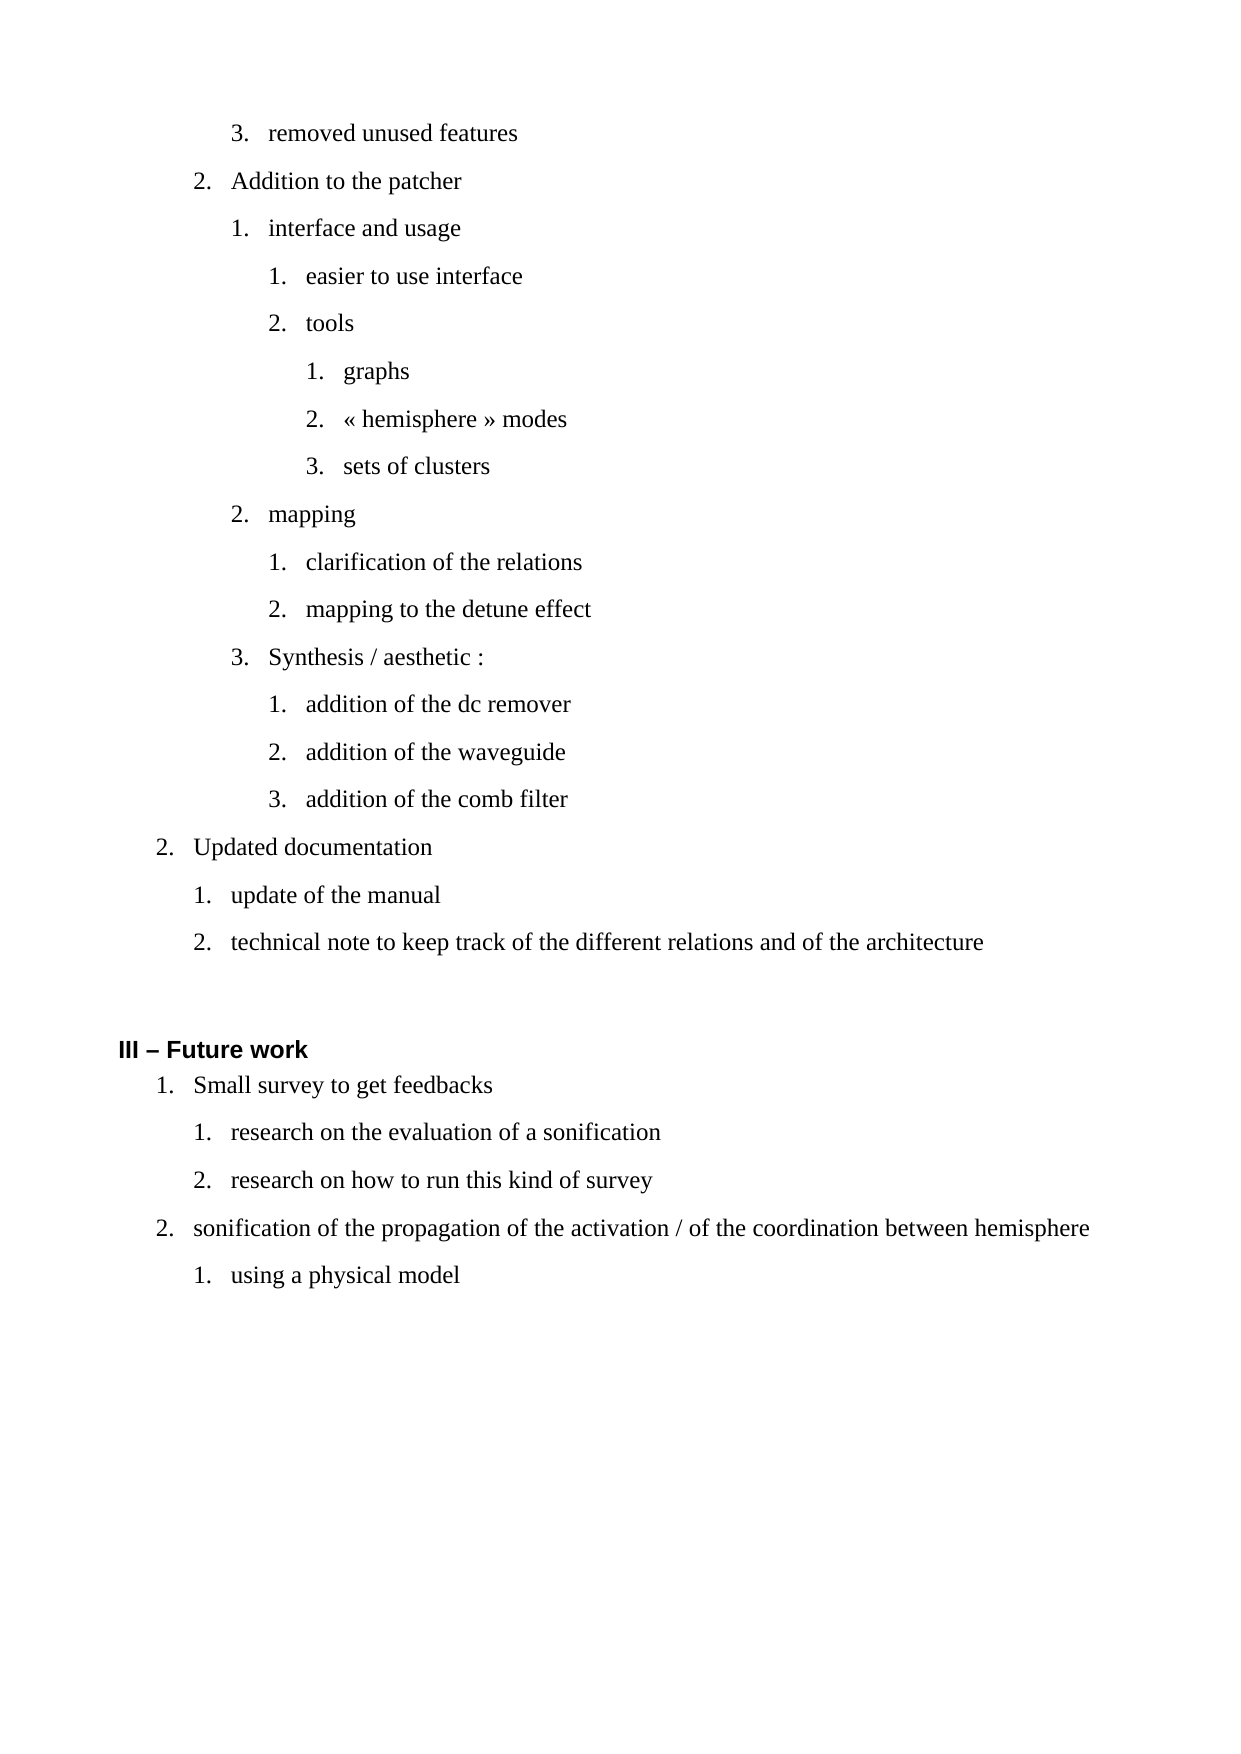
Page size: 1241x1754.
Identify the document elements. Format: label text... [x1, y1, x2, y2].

list tools [268, 308, 1122, 337]
list sonification of the propagation of the activation / of the coordination between hemisphere [156, 1213, 1122, 1241]
list update of the manual [193, 880, 1122, 908]
list easier to use interface [268, 261, 1122, 290]
list Addition to the patcher [193, 166, 1122, 194]
list sets of clusters [306, 451, 1122, 480]
list removed unused features [231, 118, 1122, 147]
list « hemisphere » modes [306, 404, 1122, 432]
list Updated documentation [156, 832, 1122, 861]
list using a physical model [193, 1260, 1122, 1289]
list Synthesis / aesthetic : [231, 642, 1122, 671]
list graphs [306, 356, 1122, 385]
list mapping to the detune effect [268, 594, 1122, 623]
list research on how to run this kind of survey [193, 1165, 1122, 1194]
list technical note to keep track of the different relations and of the architecture [193, 927, 1122, 956]
list Small survey to get feedbacks [156, 1070, 1122, 1099]
list addition of the comb filter [268, 784, 1122, 813]
list addition of the dc remover [268, 689, 1122, 718]
list mapping [231, 499, 1122, 528]
list clarification of the relations [268, 547, 1122, 575]
subtitle III – Future work [118, 1035, 1122, 1064]
list interface and usage [231, 213, 1122, 242]
list research on the evaluation of a sonification [193, 1117, 1122, 1146]
list addition of the waveguide [268, 737, 1122, 766]
